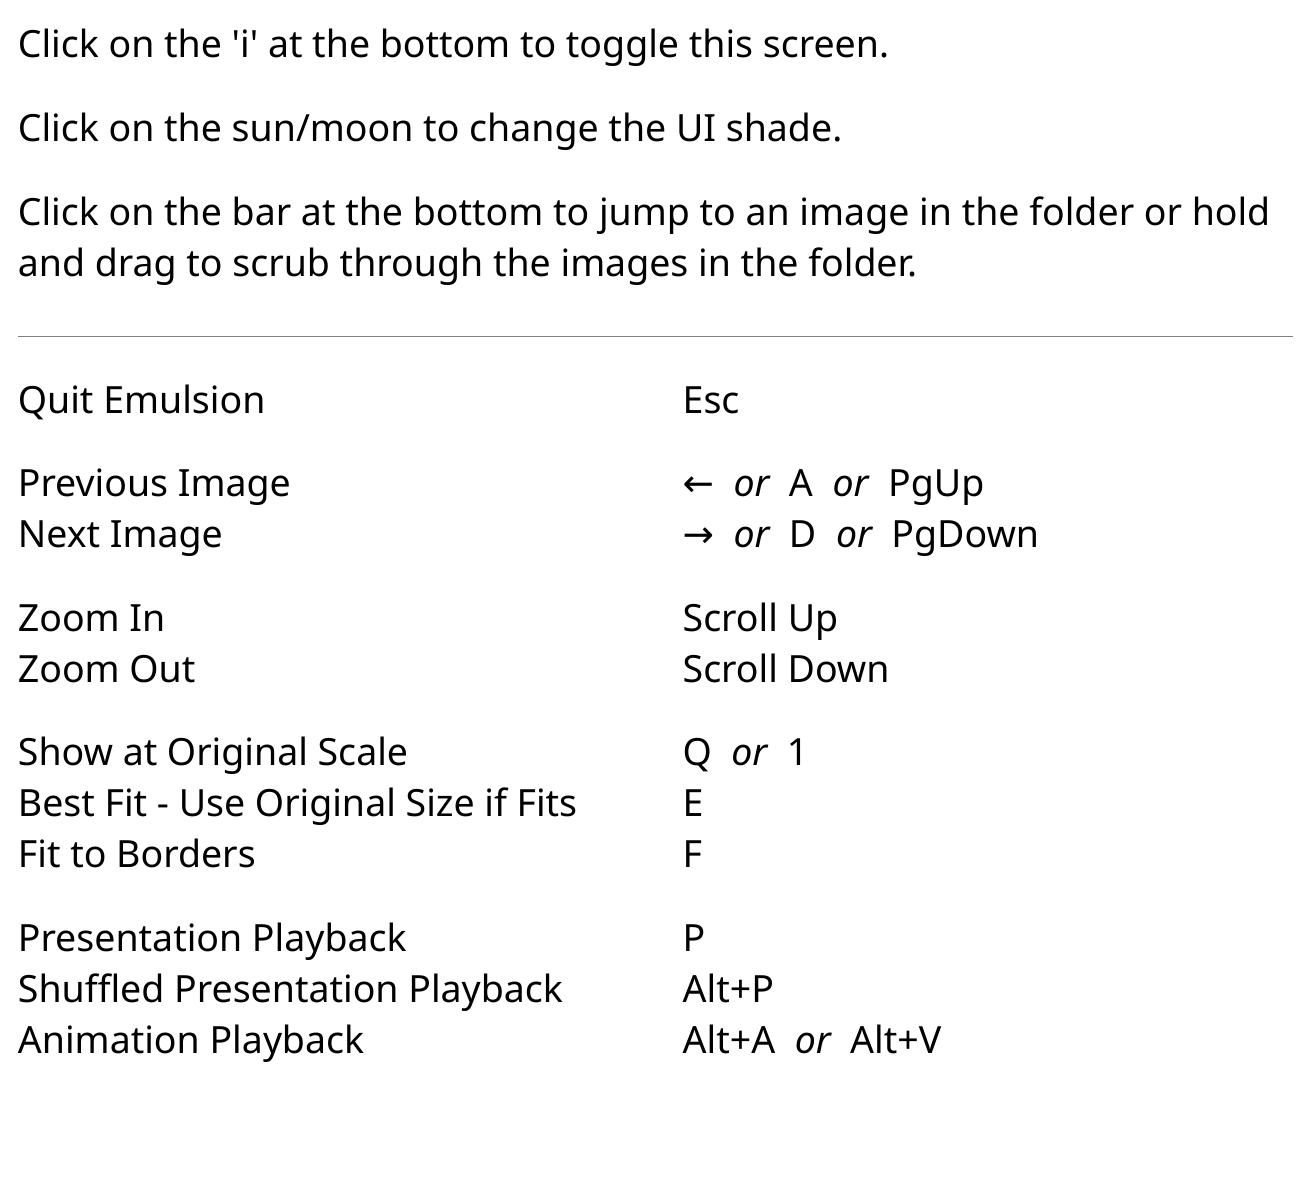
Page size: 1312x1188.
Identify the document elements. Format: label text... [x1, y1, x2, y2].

text Click on the sun/moon to change the UI shade. [18, 101, 1293, 152]
text Previous Image ← or A or PgUp Next Image → or D or PgDown [18, 456, 1293, 558]
text Click on the bar at the bottom to jump to an image in the folder or hold and drag to scrub through the images in the folder. [18, 185, 1293, 287]
text Click on the 'i' at the bottom to toggle this screen. [18, 18, 1293, 69]
text Show at Original Scale Q or 1 Best Fit - Use Original Size if Fits E Fit to Borders F [18, 726, 1293, 879]
text Quit Emulsion Esc [18, 373, 1293, 424]
text Zoom In Scroll Up Zoom Out Scroll Down [18, 591, 1293, 693]
text Presentation Playback P Shuffled Presentation Playback Alt+P Animation Playback Alt+A or Alt+V [18, 911, 1293, 1064]
